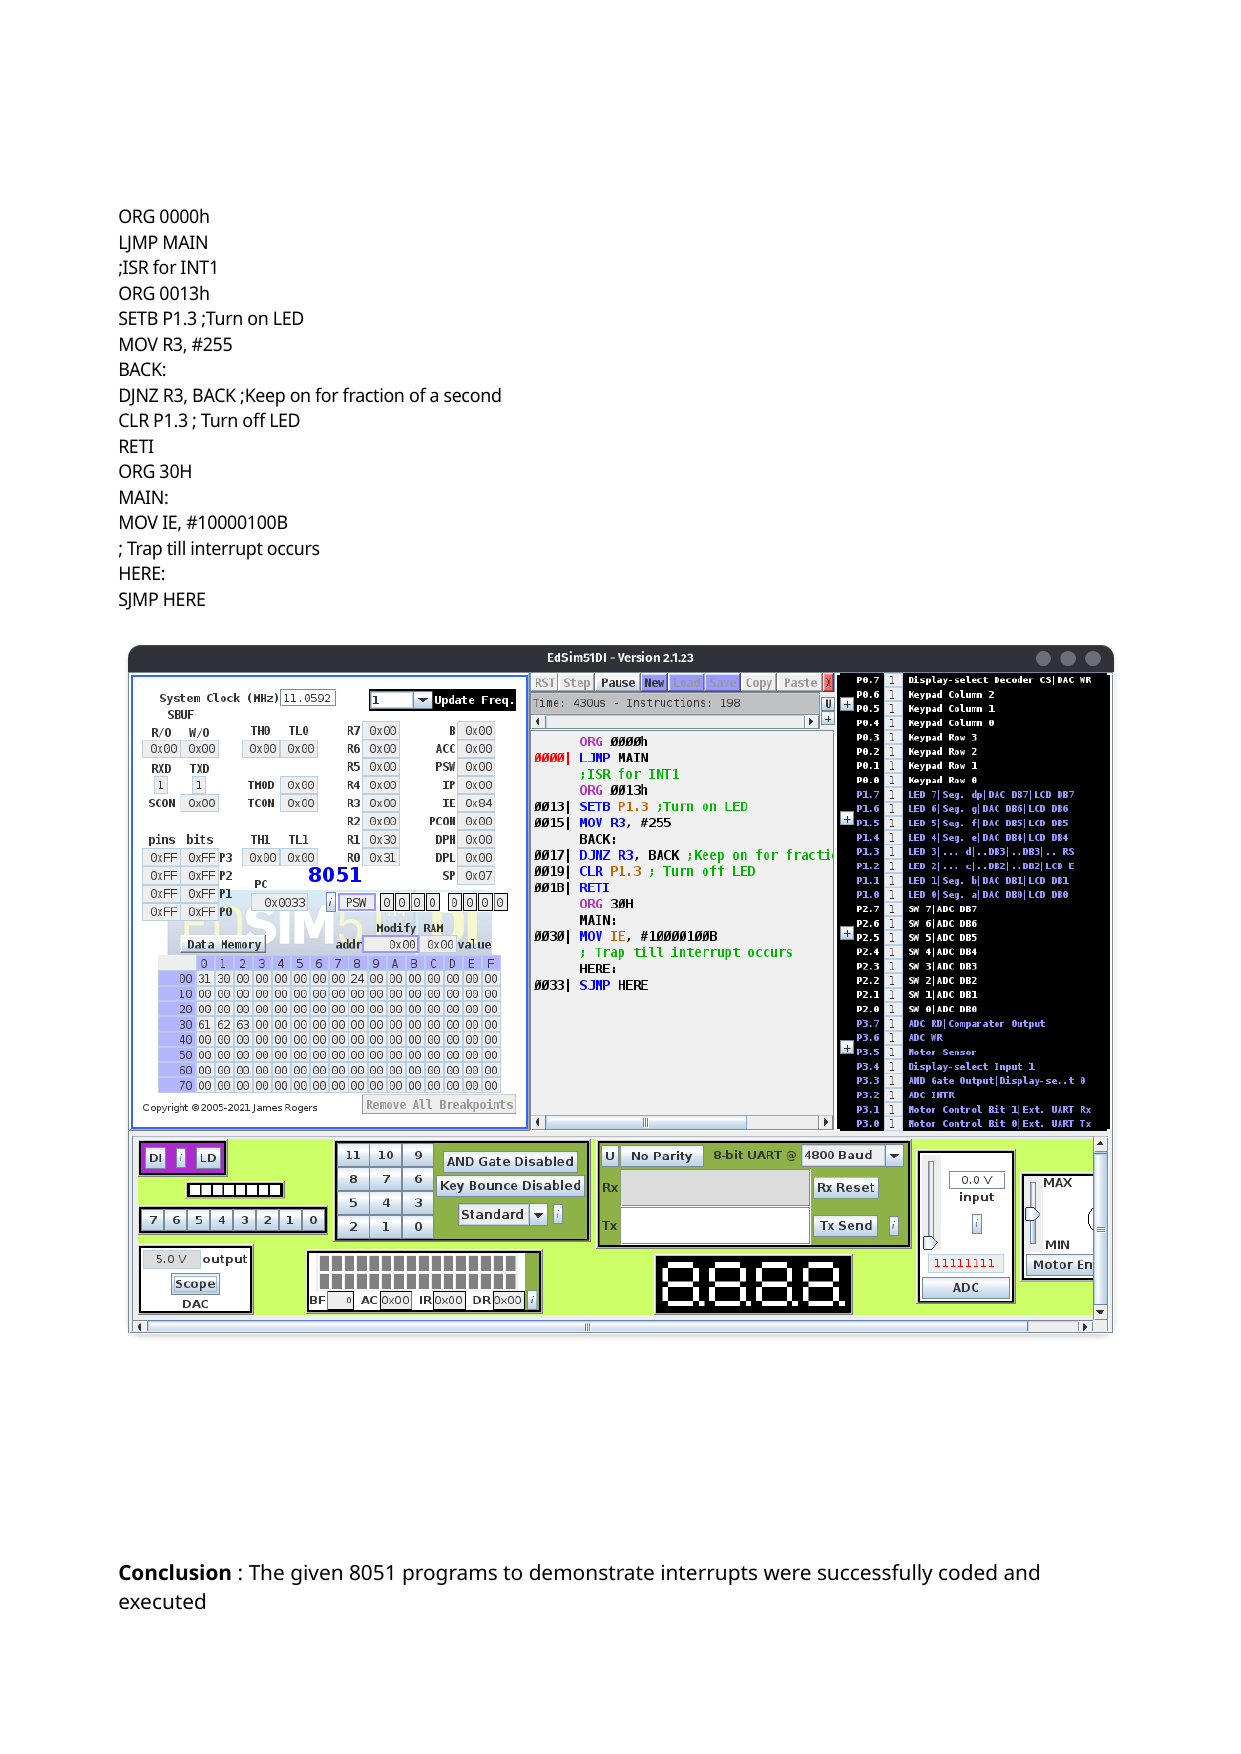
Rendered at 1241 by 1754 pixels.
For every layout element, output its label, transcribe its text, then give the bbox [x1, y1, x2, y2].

picture [118, 637, 1123, 1344]
text LJMP MAIN [118, 229, 1122, 254]
text SJMP HERE [118, 586, 1122, 612]
text BACK: [118, 357, 1122, 382]
text RETI [118, 433, 1122, 459]
text MAIN: [118, 484, 1122, 510]
text ORG 0013h [118, 280, 1122, 306]
text ORG 0000h [118, 203, 1122, 229]
subtitle Conclusion : The given 8051 programs to demonstrate interrupts were successfully coded and executed [118, 1558, 1122, 1615]
text DJNZ R3, BACK ;Keep on for fraction of a second [118, 382, 1122, 408]
text MOV IE, #10000100B [118, 510, 1122, 535]
text SETB P1.3 ;Turn on LED [118, 306, 1122, 331]
text ORG 30H [118, 459, 1122, 484]
text CLR P1.3 ; Turn off LED [118, 408, 1122, 433]
text ; Trap till interrupt occurs [118, 535, 1122, 561]
text HERE: [118, 561, 1122, 586]
text ;ISR for INT1 [118, 254, 1122, 280]
text MOV R3, #255 [118, 331, 1122, 357]
